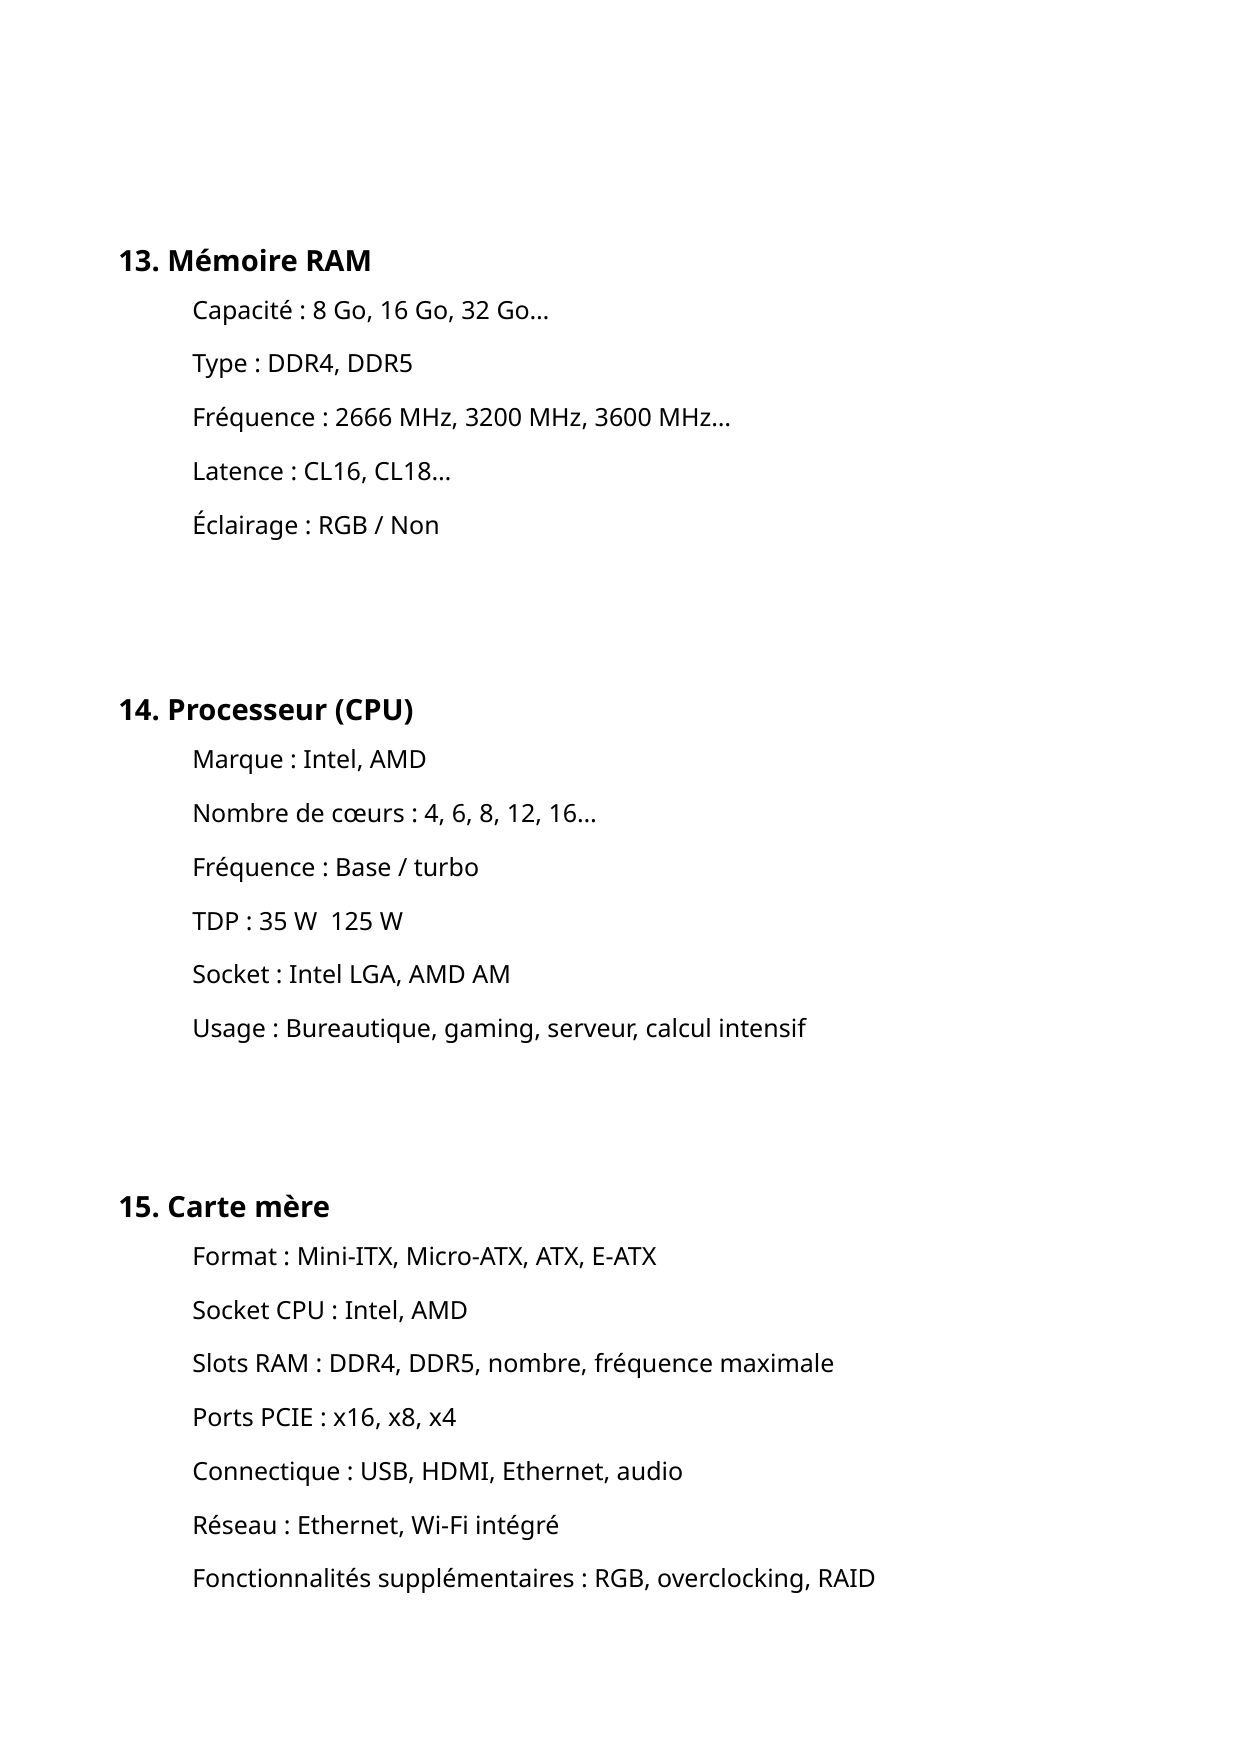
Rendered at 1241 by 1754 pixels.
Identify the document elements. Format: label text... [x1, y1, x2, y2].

list Éclairage : RGB / Non [162, 507, 1122, 541]
list Réseau : Ethernet, Wi-Fi intégré [162, 1507, 1122, 1541]
list Ports PCIE : x16, x8, x4 [162, 1400, 1122, 1434]
list Socket CPU : Intel, AMD [162, 1292, 1122, 1326]
subtitle 13. Mémoire RAM [118, 240, 1122, 280]
list Format : Mini-ITX, Micro-ATX, ATX, E-ATX [162, 1239, 1122, 1273]
list Usage : Bureautique, gaming, serveur, calcul intensif [162, 1011, 1122, 1045]
list Latence : CL16, CL18… [162, 454, 1122, 488]
list Socket : Intel LGA, AMD AM [162, 957, 1122, 991]
list Marque : Intel, AMD [162, 742, 1122, 776]
list Connectique : USB, HDMI, Ethernet, audio [162, 1454, 1122, 1488]
list Type : DDR4, DDR5 [162, 346, 1122, 380]
list Fréquence : 2666 MHz, 3200 MHz, 3600 MHz… [162, 400, 1122, 434]
list Nombre de cœurs : 4, 6, 8, 12, 16… [162, 796, 1122, 830]
list Capacité : 8 Go, 16 Go, 32 Go… [162, 292, 1122, 326]
subtitle 14. Processeur (CPU) [118, 690, 1122, 729]
list Slots RAM : DDR4, DDR5, nombre, fréquence maximale [162, 1346, 1122, 1380]
list Fonctionnalités supplémentaires : RGB, overclocking, RAID [162, 1561, 1122, 1595]
list Fréquence : Base / turbo [162, 849, 1122, 883]
list TDP : 35 W 125 W [162, 903, 1122, 937]
subtitle 15. Carte mère [118, 1186, 1122, 1226]
